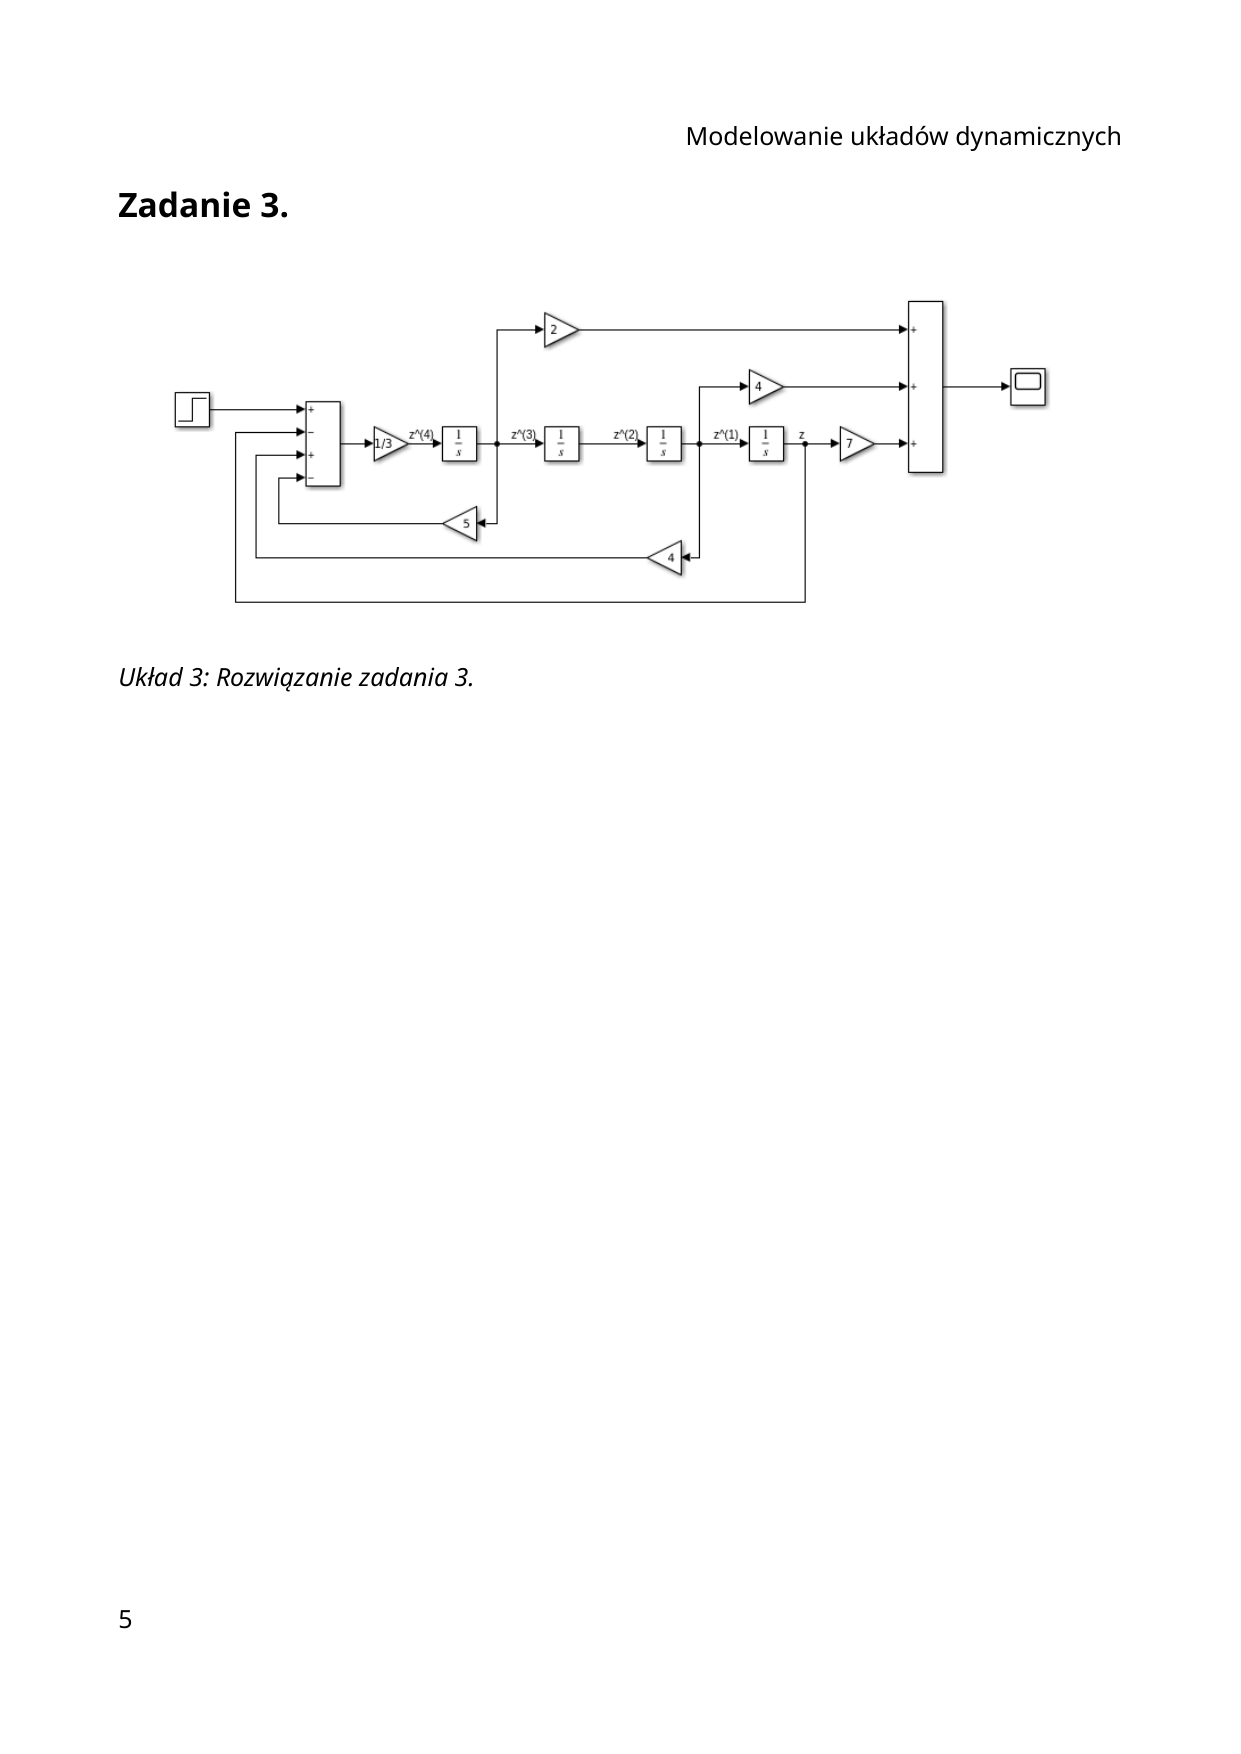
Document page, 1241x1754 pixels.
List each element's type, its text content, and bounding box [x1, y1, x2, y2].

picture [118, 252, 1123, 661]
text Układ 3: Rozwiązanie zadania 3. [118, 661, 1122, 694]
subtitle Zadanie 3. [118, 182, 1122, 227]
